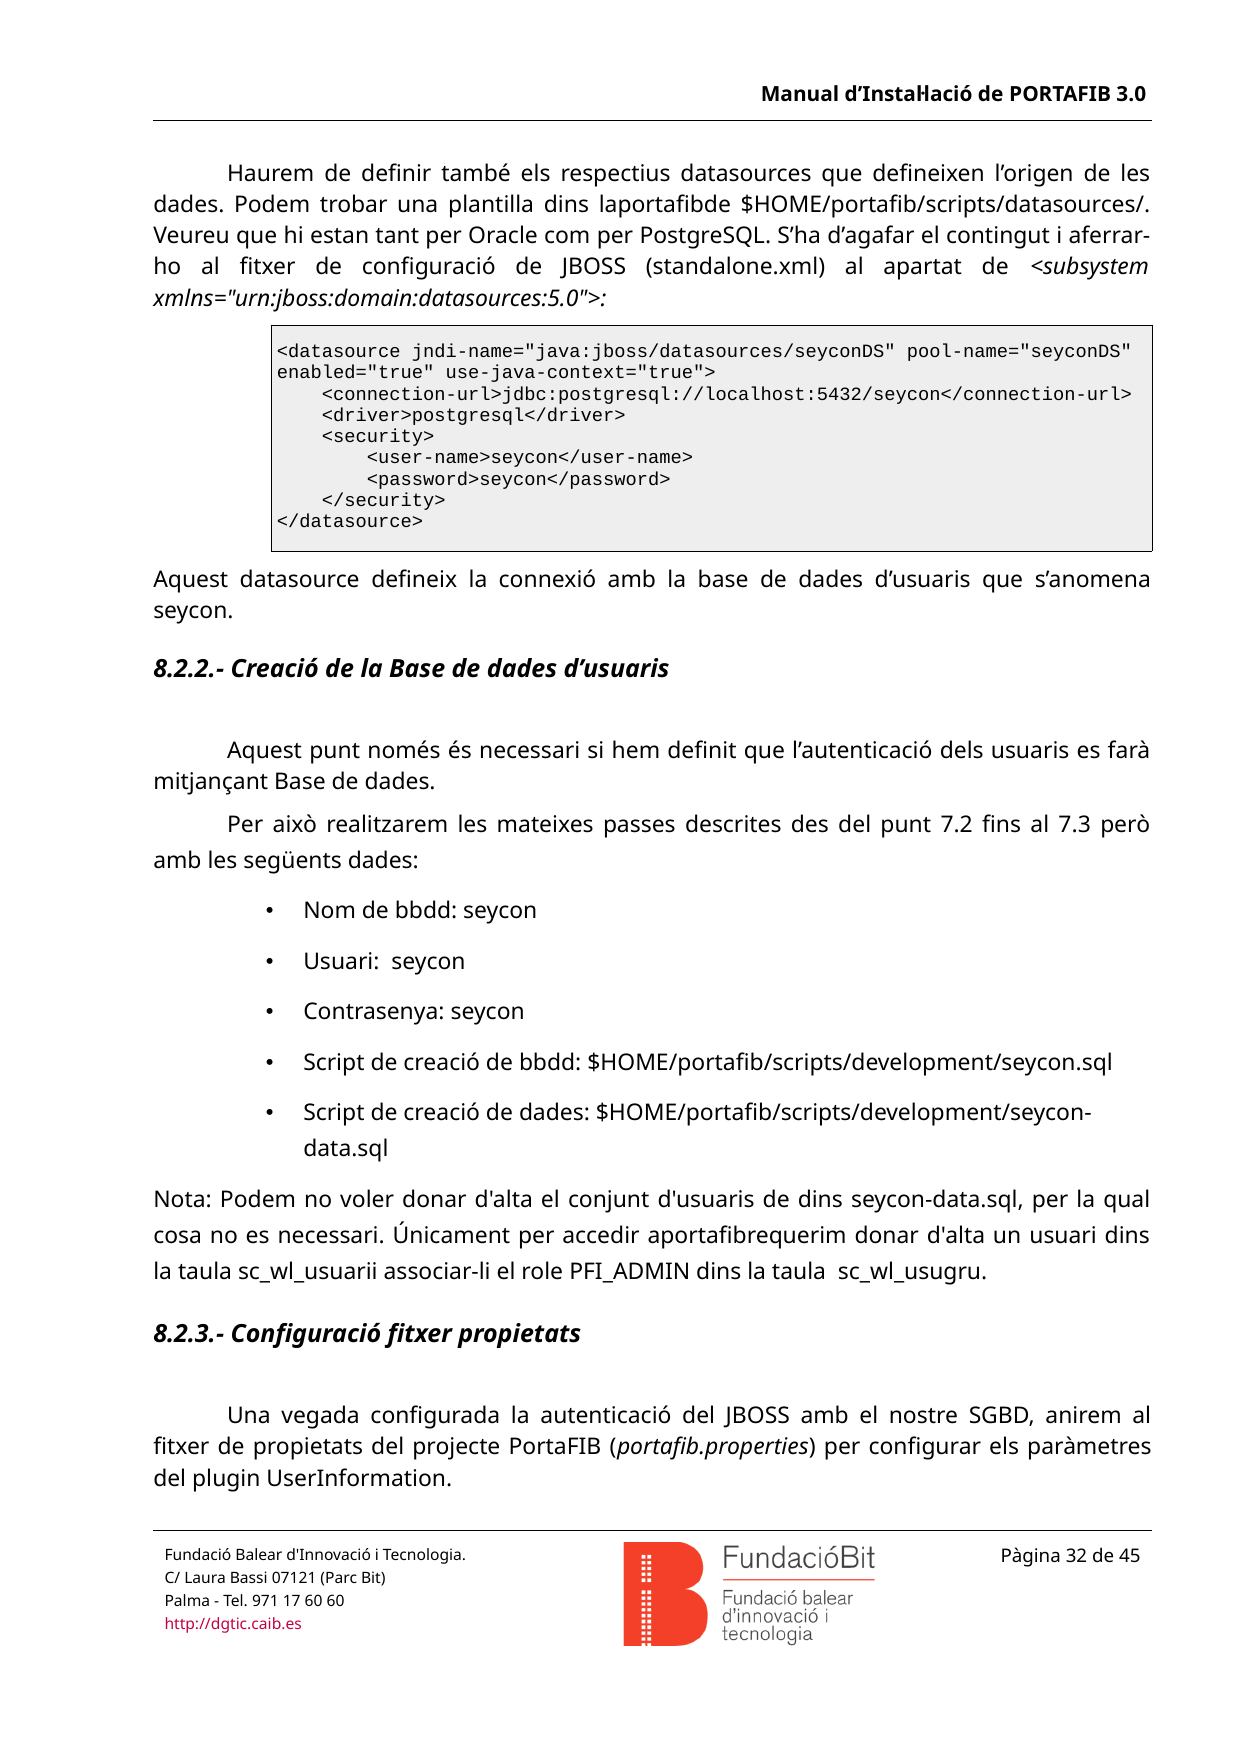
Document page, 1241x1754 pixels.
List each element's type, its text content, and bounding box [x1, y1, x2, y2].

list Script de creació de bbdd: $HOME/portafib/scripts/development/seycon.sql [266, 1046, 1152, 1077]
text Aquest datasource defineix la connexió amb la base de dades d’usuaris que s’anomena seycon. [153, 563, 1152, 625]
list Contrasenya: seycon [266, 995, 1152, 1027]
text Haurem de definir també els respectius datasources que defineixen l’origen de les dades. Podem trobar una plantilla dins laportafibde $HOME/portafib/scripts/datasources/. Veureu que hi estan tant per Oracle com per PostgreSQL. S’ha d’agafar el contingut i aferrar-ho al fitxer de configuració de JBOSS (standalone.xml) al apartat de <subsystem xmlns="urn:jboss:domain:datasources:5.0">: [153, 156, 1152, 313]
list Script de creació de dades: $HOME/portafib/scripts/development/seycon-data.sql [266, 1096, 1152, 1163]
list Nom de bbdd: seycon [266, 894, 1152, 926]
list Usuari: seycon [266, 945, 1152, 976]
text Aquest punt només és necessari si hem definit que l’autenticació dels usuaris es farà mitjançant Base de dades. [153, 733, 1152, 796]
subtitle Creació de la Base de dades d’usuaris [153, 650, 1152, 684]
text Nota: Podem no voler donar d'alta el conjunt d'usuaris de dins seycon-data.sql, per la qual cosa no es necessari. Únicament per accedir aportafibrequerim donar d'alta un usuari dins la taula sc_wl_usuarii associar-li el role PFI_ADMIN dins la taula sc_wl_usugru. [153, 1183, 1152, 1286]
picture [623, 1542, 875, 1646]
text Una vegada configurada la autenticació del JBOSS amb el nostre SGBD, anirem al fitxer de propietats del projecte PortaFIB (portafib.properties) per configurar els paràmetres del plugin UserInformation. [153, 1399, 1152, 1493]
table_header <datasource jndi-name="java:jboss/datasources/seyconDS" pool-name="seyconDS" enabled="true" use-java-context="true"> <connection-url>jdbc:postgresql://localhost:5432/seycon</connection-url> <driver>postgresql</driver> <security> <user-name>seycon</user-name> <password>seycon</password> </security> </datasource> [272, 326, 1152, 551]
text Per això realitzarem les mateixes passes descrites des del punt 7.2 fins al 7.3 però amb les següents dades: [153, 808, 1152, 875]
subtitle Configuració fitxer propietats [153, 1316, 1152, 1350]
